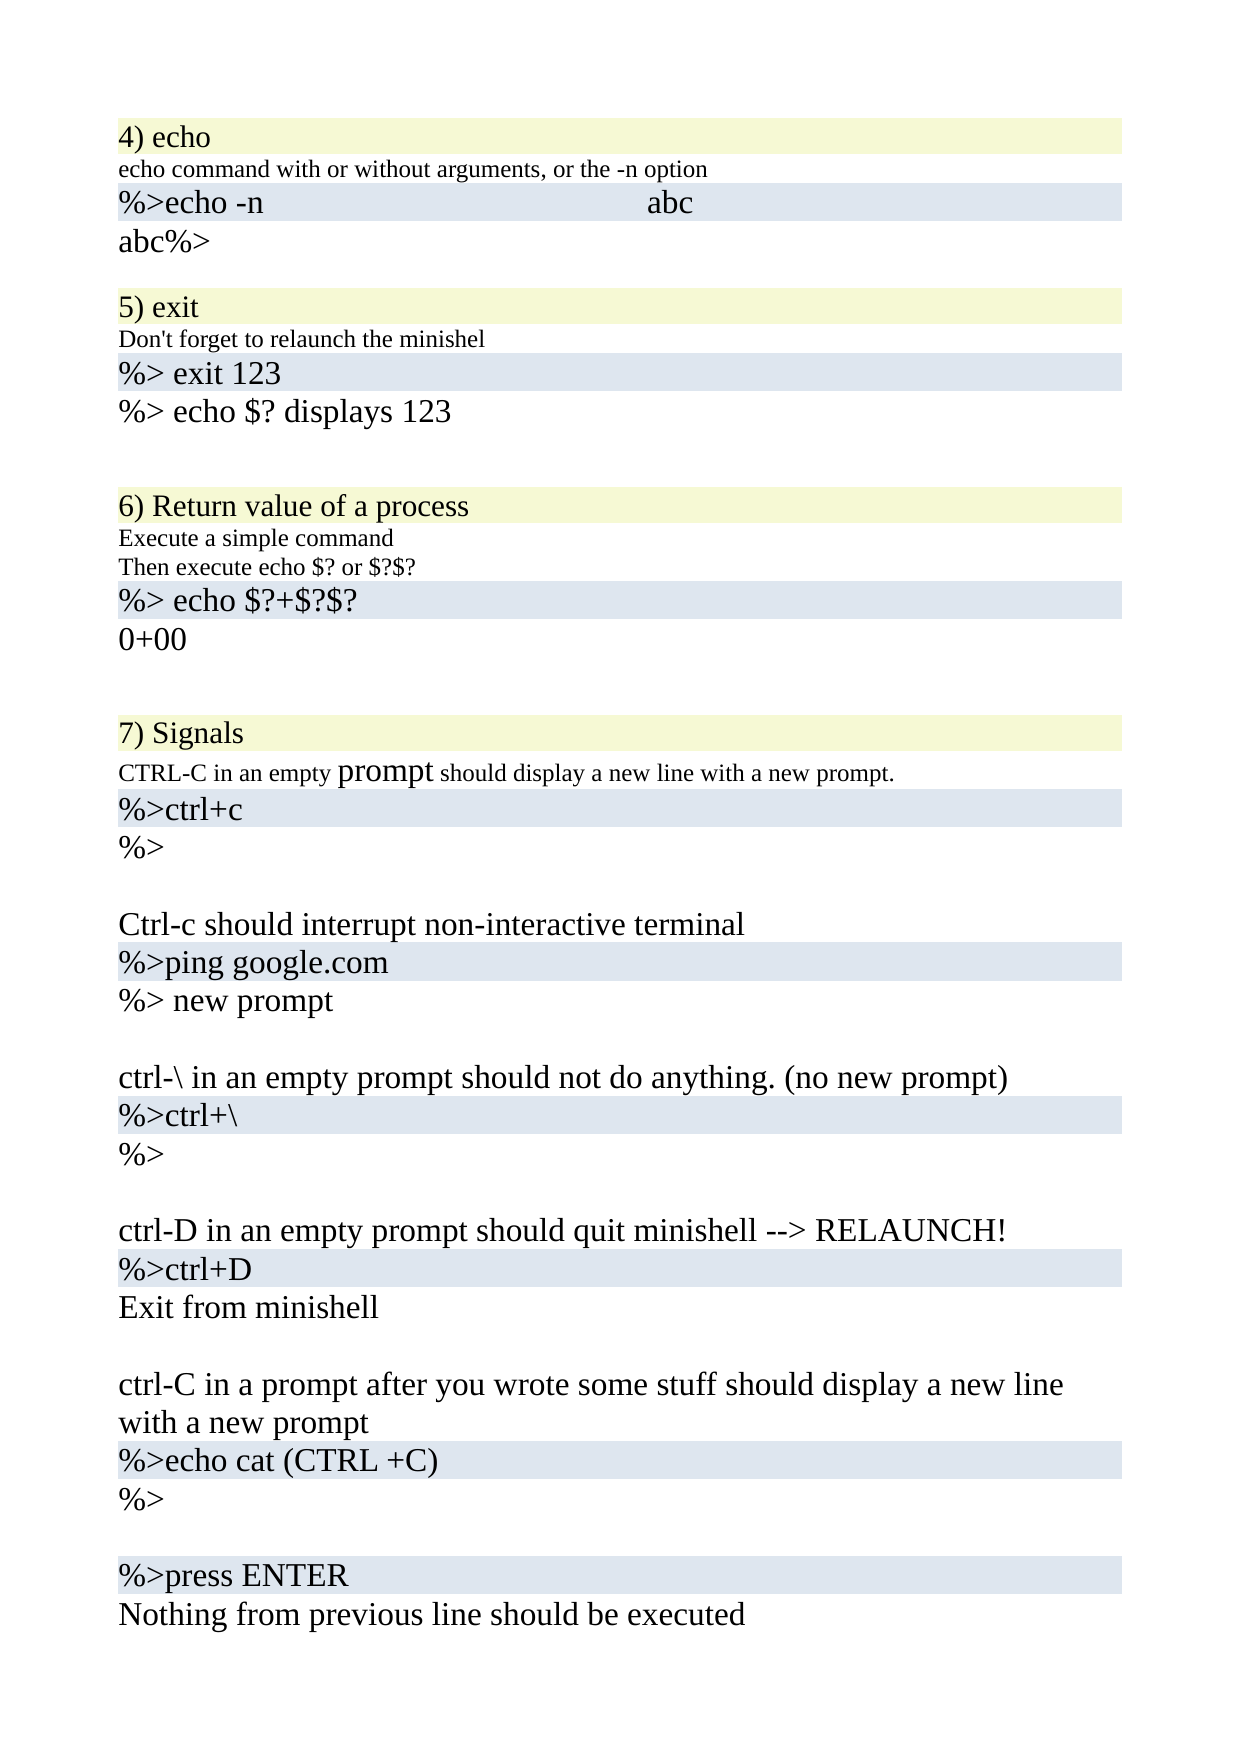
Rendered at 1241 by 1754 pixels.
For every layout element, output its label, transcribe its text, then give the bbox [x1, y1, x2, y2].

table_cell %> new prompt [118, 981, 1122, 1019]
table_cell %>ping google.com [118, 942, 1122, 981]
table_cell CTRL-C in an empty prompt should display a new line with a new prompt. [118, 751, 1122, 789]
table_header 4) echo [118, 118, 1122, 154]
table_cell echo command with or without arguments, or the -n option [118, 154, 1122, 183]
table_cell [118, 866, 1122, 904]
table_cell Ctrl-c should interrupt non-interactive terminal [118, 904, 1122, 942]
table_cell ctrl-D in an empty prompt should quit minishell --> RELAUNCH! [118, 1211, 1122, 1249]
table_cell %>echo cat (CTRL +C) [118, 1441, 1122, 1479]
table_cell %>echo -n abc [118, 183, 1122, 221]
table_cell [118, 1517, 1122, 1556]
table_cell %>ctrl+c [118, 789, 1122, 827]
table_header 6) Return value of a process [118, 487, 1122, 523]
table_cell %> [118, 1479, 1122, 1517]
table_cell ctrl-\ in an empty prompt should not do anything. (no new prompt) [118, 1057, 1122, 1096]
table_cell Nothing from previous line should be executed [118, 1594, 1122, 1632]
table_cell %> [118, 1134, 1122, 1172]
table_cell %>ctrl+\ [118, 1096, 1122, 1134]
table_cell Exit from minishell [118, 1287, 1122, 1326]
table_cell [118, 1326, 1122, 1364]
table_cell 0+00 [118, 619, 1122, 657]
table_header 5) exit [118, 288, 1122, 324]
table_cell %>press ENTER [118, 1556, 1122, 1594]
table_cell %>ctrl+D [118, 1249, 1122, 1287]
table_cell [118, 1019, 1122, 1057]
table_cell %> [118, 827, 1122, 866]
table_cell Execute a simple command Then execute echo $? or $?$? [118, 523, 1122, 581]
table_cell [118, 1172, 1122, 1211]
table_cell Don't forget to relaunch the minishel [118, 324, 1122, 353]
table_cell %> echo $? displays 123 [118, 391, 1122, 429]
table_header 7) Signals [118, 715, 1122, 751]
table_cell abc%> [118, 221, 1122, 259]
table_cell ctrl-C in a prompt after you wrote some stuff should display a new line with a new prompt [118, 1364, 1122, 1441]
table_cell %> exit 123 [118, 353, 1122, 391]
table_cell %> echo $?+$?$? [118, 581, 1122, 619]
